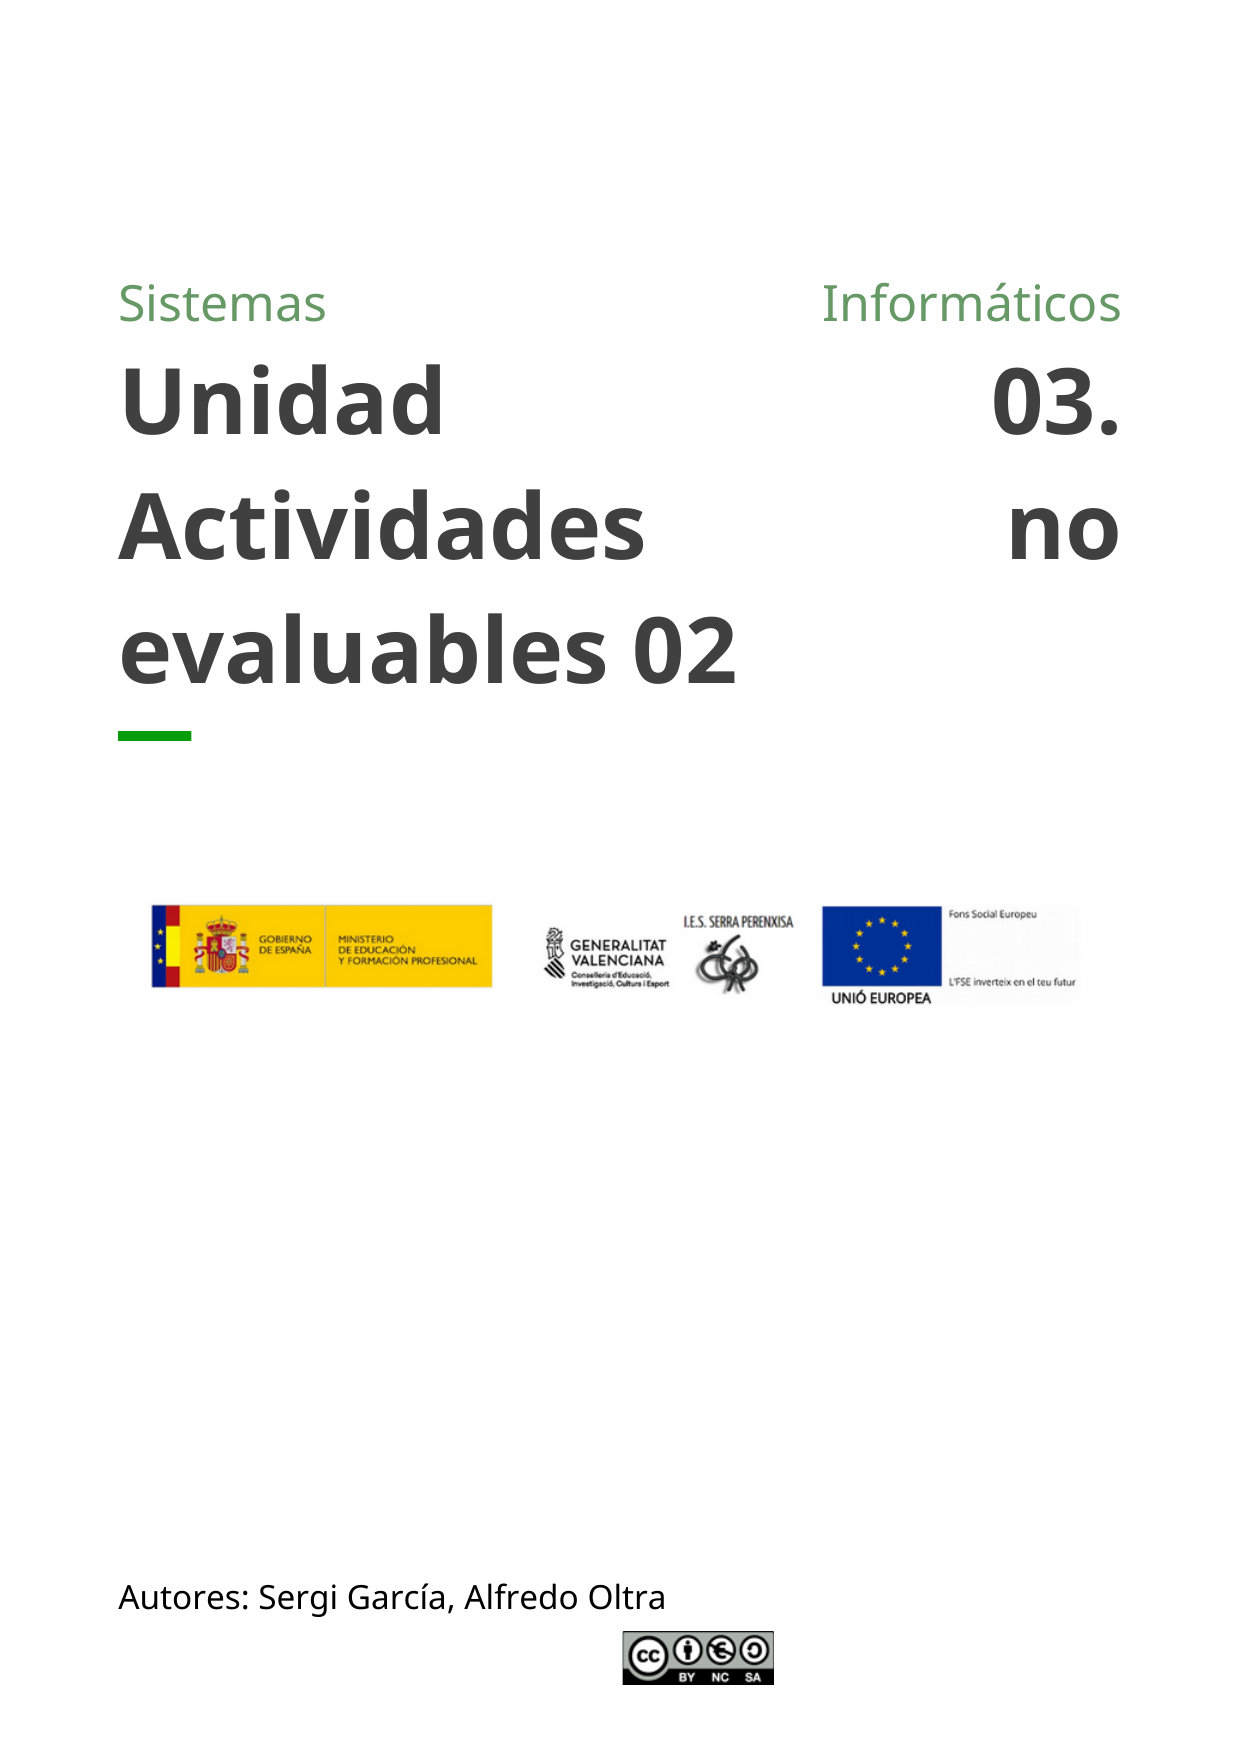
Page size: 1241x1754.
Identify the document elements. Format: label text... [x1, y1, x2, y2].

picture [118, 731, 192, 741]
title Sistemas Informáticos Unidad 03. Actividades no evaluables 02 [118, 268, 1122, 711]
picture [118, 885, 1123, 1005]
picture [622, 1631, 774, 1685]
text Autores: Sergi García, Alfredo Oltra [118, 1574, 1122, 1619]
